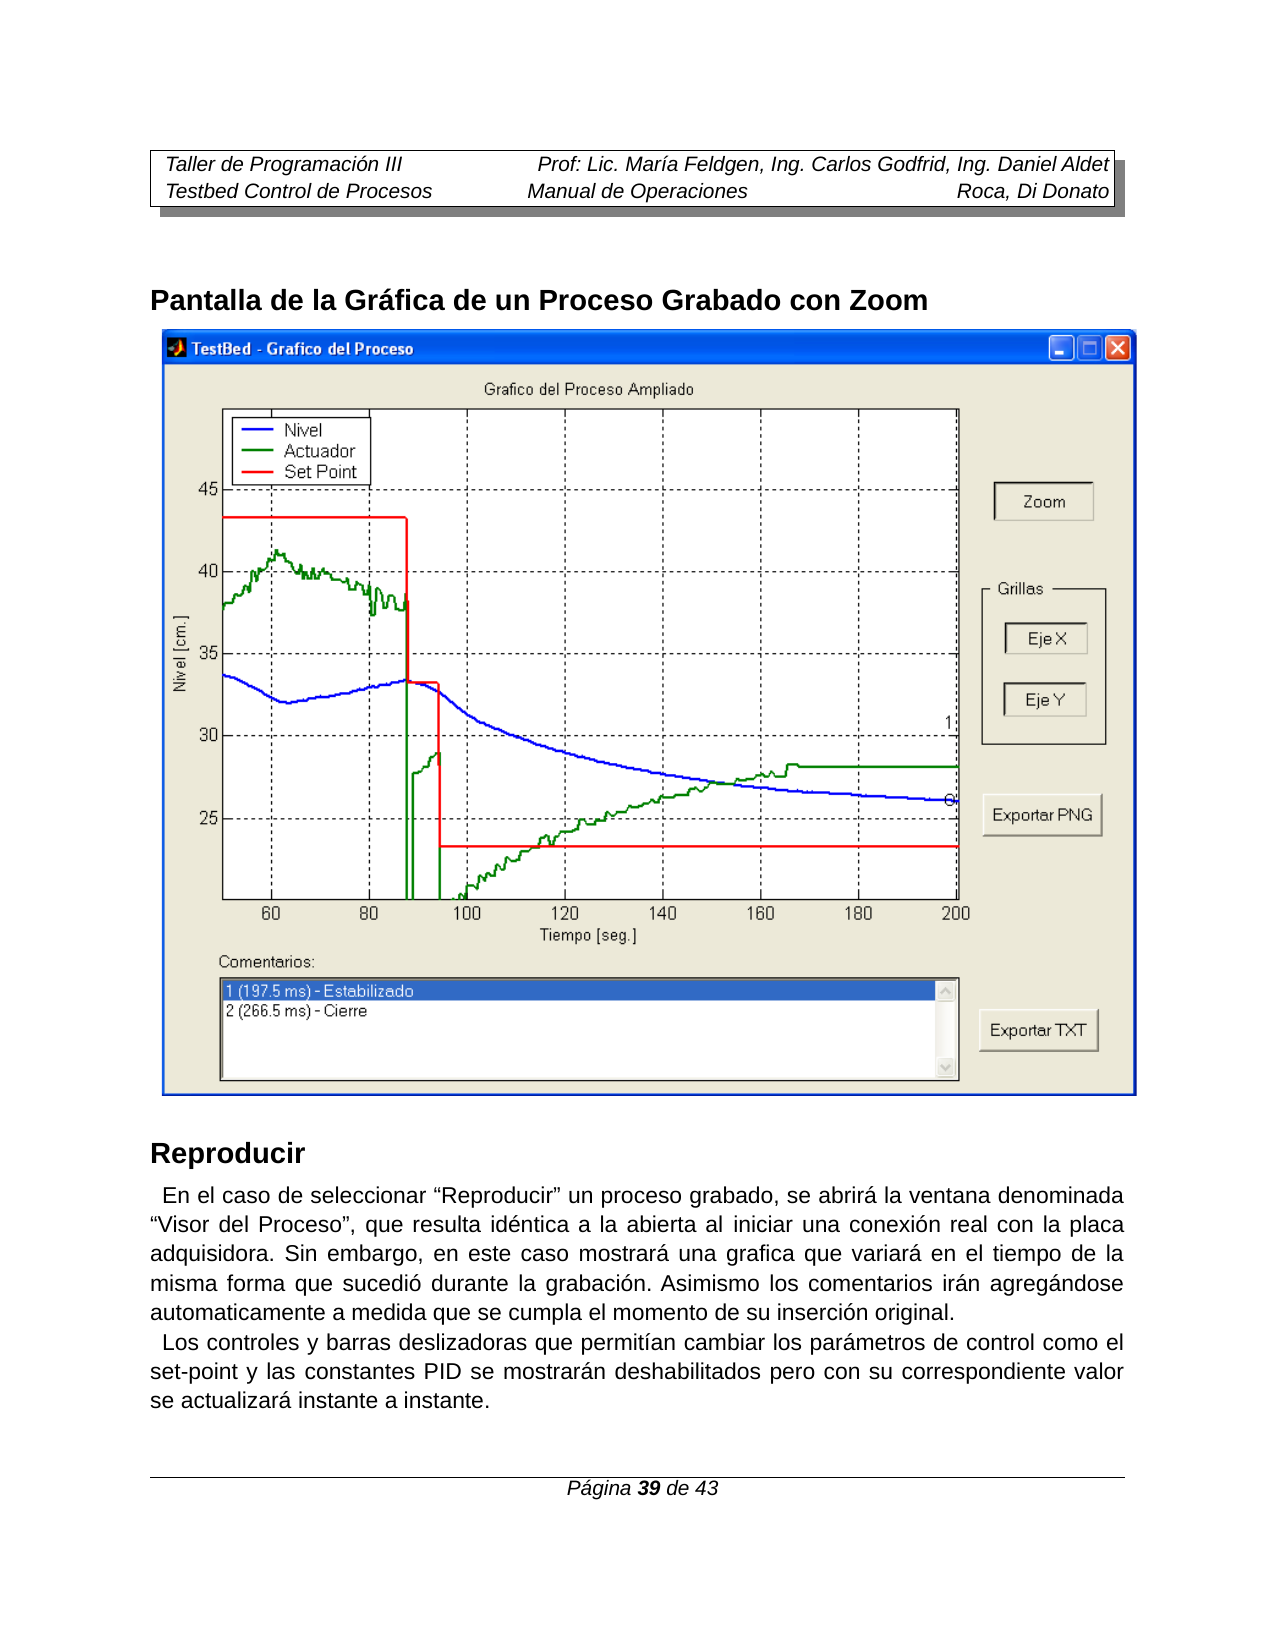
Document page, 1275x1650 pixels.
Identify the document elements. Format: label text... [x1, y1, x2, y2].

subtitle Pantalla de la Gráfica de un Proceso Grabado con Zoom [150, 283, 1125, 316]
text En el caso de seleccionar “Reproducir” un proceso grabado, se abrirá la ventana denominada “Visor del Proceso”, que resulta idéntica a la abierta al iniciar una conexión real con la placa adquisidora. Sin embargo, en este caso mostrará una grafica que variará en el tiempo de la misma forma que sucedió durante la grabación. Asimismo los comentarios irán agregándose automaticamente a medida que se cumpla el momento de su inserción original. [150, 1182, 1125, 1325]
picture [161, 329, 1137, 1096]
text Los controles y barras deslizadoras que permitían cambiar los parámetros de control como el set-point y las constantes PID se mostrarán deshabilitados pero con su correspondiente valor se actualizará instante a instante. [150, 1329, 1125, 1413]
subtitle Reproducir [150, 1137, 1125, 1169]
